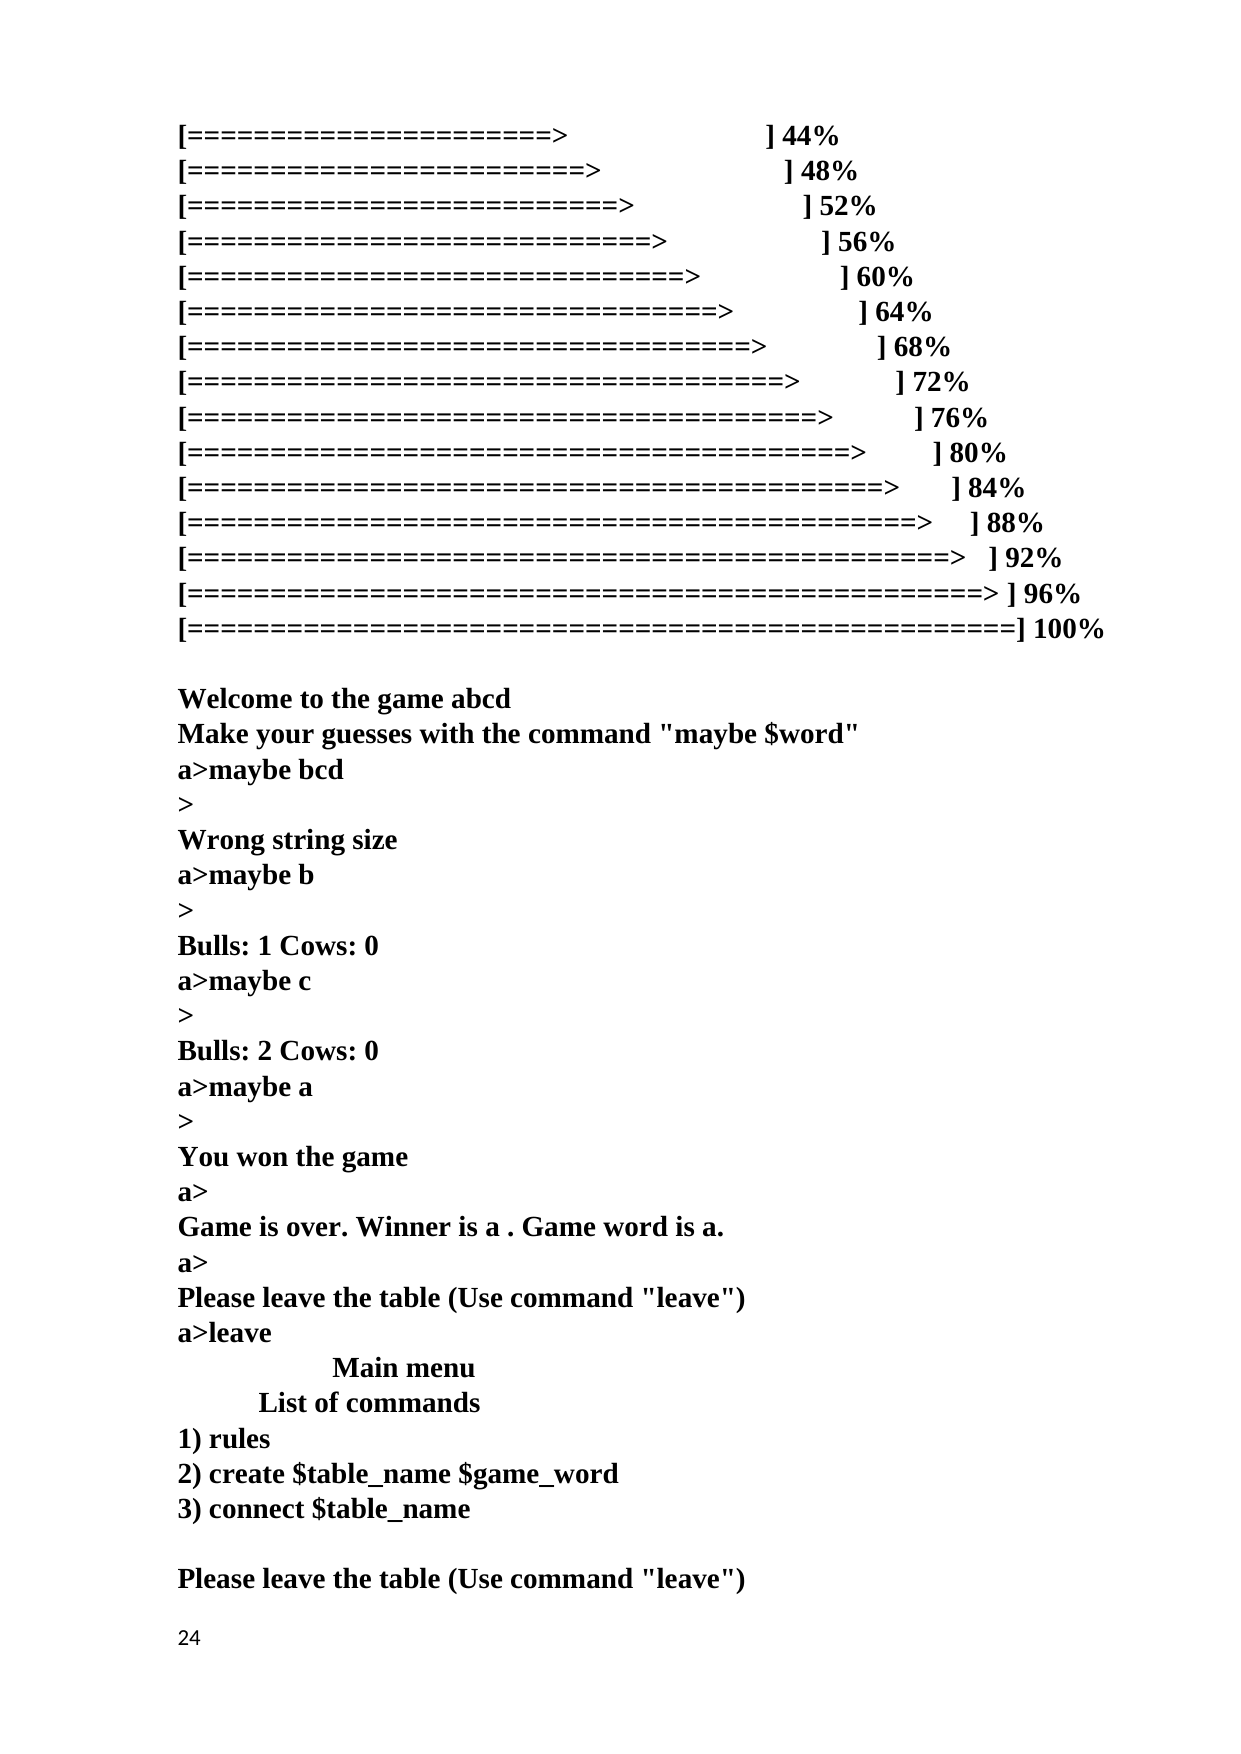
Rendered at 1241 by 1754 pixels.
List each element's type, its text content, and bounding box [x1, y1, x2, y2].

text [============================> ] 56% [177, 224, 1152, 257]
text [================================> ] 64% [177, 294, 1152, 328]
text Make your guesses with the command "maybe $word" [177, 717, 1152, 750]
text [======================================> ] 76% [177, 400, 1152, 433]
text [==================================================] 100% [177, 611, 1152, 644]
text [==============================> ] 60% [177, 259, 1152, 292]
text Game is over. Winner is a . Game word is a. [177, 1209, 1152, 1243]
text [==================================> ] 68% [177, 329, 1152, 363]
text a> [177, 1245, 1152, 1278]
text You won the game [177, 1139, 1152, 1173]
text > [177, 1104, 1152, 1137]
text [==========================================> ] 84% [177, 470, 1152, 504]
text Bulls: 2 Cows: 0 [177, 1033, 1152, 1067]
text a> [177, 1174, 1152, 1208]
text Bulls: 1 Cows: 0 [177, 928, 1152, 961]
text [========================================> ] 80% [177, 435, 1152, 468]
text List of commands [177, 1386, 1152, 1419]
text > [177, 893, 1152, 926]
text [====================================> ] 72% [177, 364, 1152, 398]
text a>maybe c [177, 963, 1152, 997]
text [==========================> ] 52% [177, 188, 1152, 222]
text [============================================> ] 88% [177, 505, 1152, 539]
text Please leave the table (Use command "leave") [177, 1280, 1152, 1313]
text 1) rules [177, 1421, 1152, 1454]
text a>maybe bcd [177, 752, 1152, 785]
text a>maybe b [177, 857, 1152, 891]
text 2) create $table_name $game_word [177, 1456, 1152, 1489]
text Please leave the table (Use command "leave") [177, 1562, 1152, 1595]
text > [177, 998, 1152, 1032]
text Main menu [177, 1350, 1152, 1384]
text Wrong string size [177, 822, 1152, 856]
text [========================> ] 48% [177, 153, 1152, 187]
text [================================================> ] 96% [177, 576, 1152, 609]
text [======================> ] 44% [177, 118, 1152, 152]
text a>leave [177, 1315, 1152, 1349]
text Welcome to the game abcd [177, 681, 1152, 715]
text [==============================================> ] 92% [177, 541, 1152, 574]
text 3) connect $table_name [177, 1491, 1152, 1525]
text a>maybe a [177, 1069, 1152, 1102]
text > [177, 787, 1152, 821]
